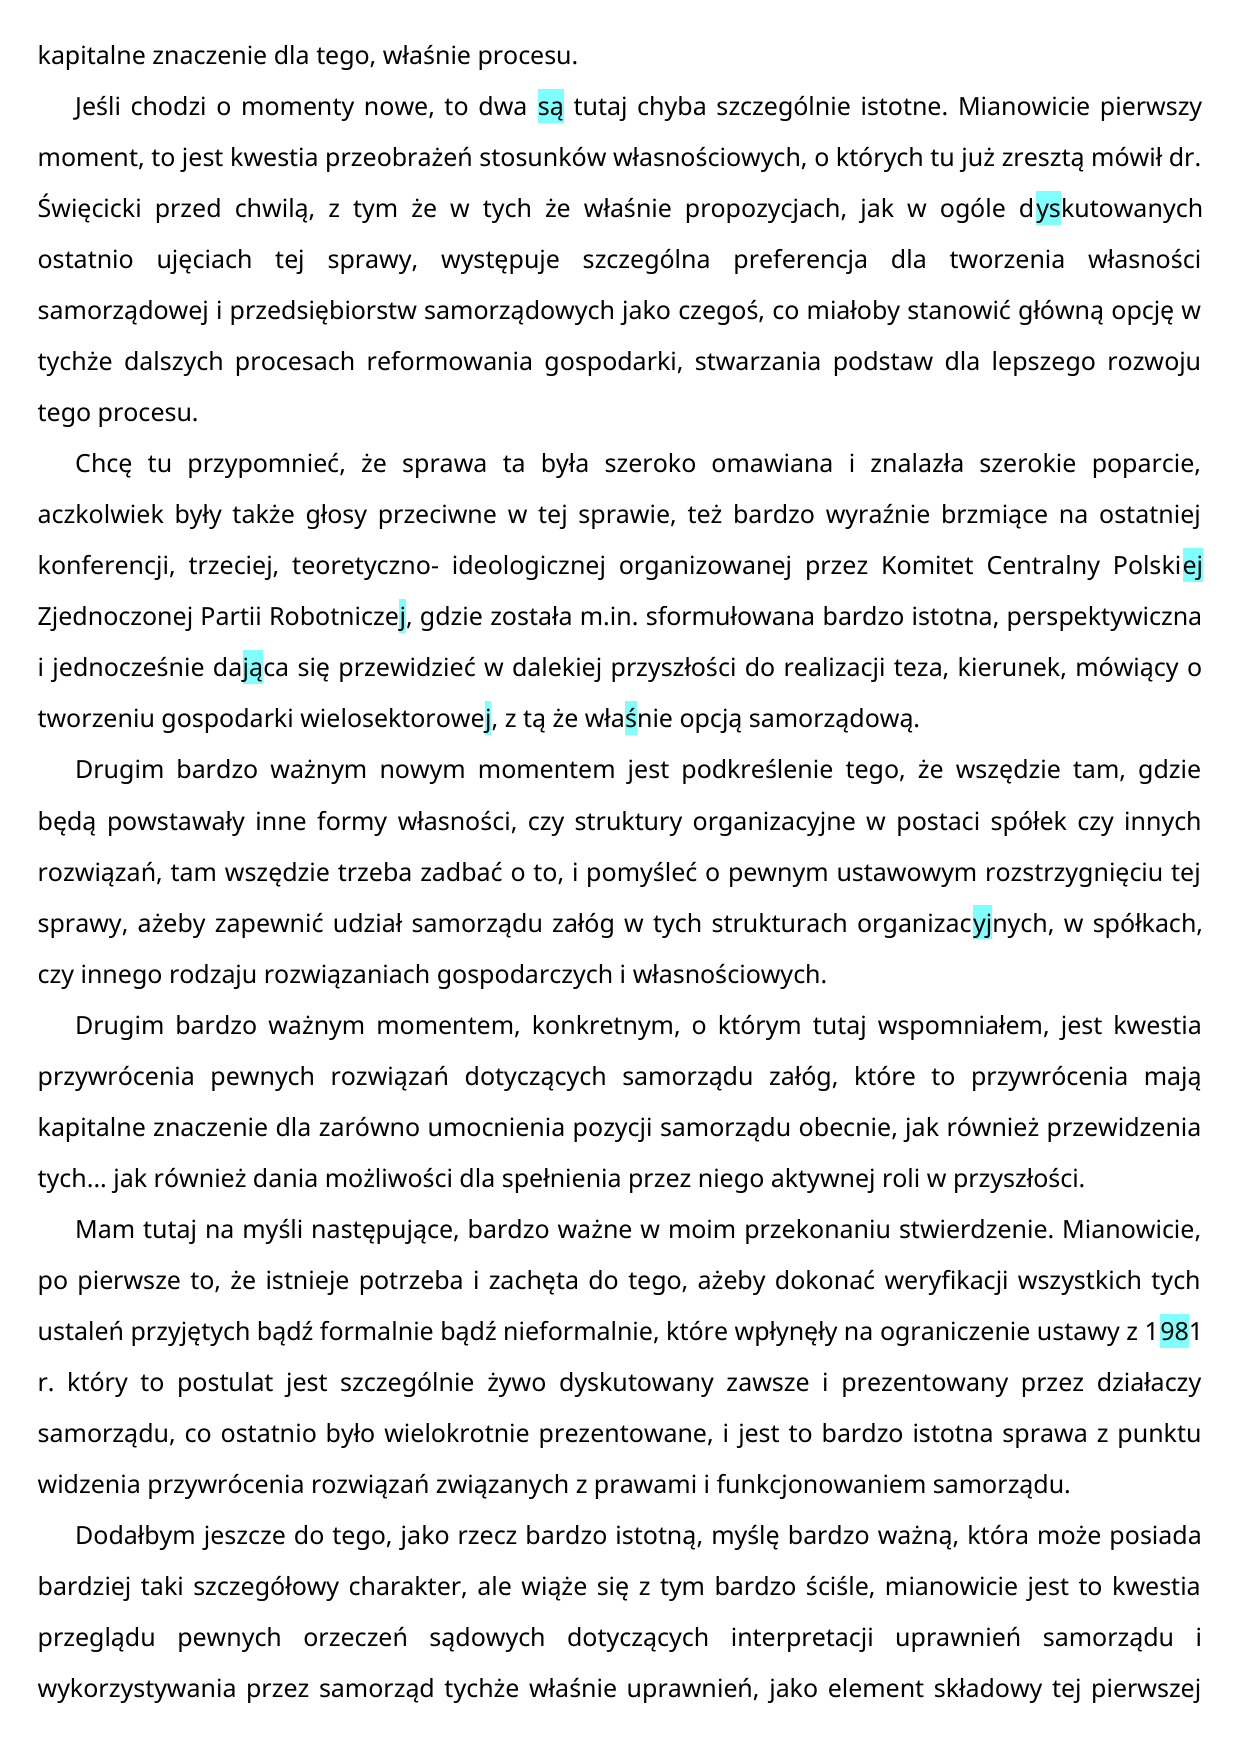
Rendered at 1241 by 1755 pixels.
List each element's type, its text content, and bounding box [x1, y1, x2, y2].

text kapitalne znaczenie dla tego, właśnie procesu. [37, 37, 1203, 72]
text Dodałbym jeszcze do tego, jako rzecz bardzo istotną, myślę bardzo ważną, która może posiada bardziej taki szczegółowy charakter, ale wiąże się z tym bardzo ściśle, mianowicie jest to kwestia przeglądu pewnych orzeczeń sądowych dotyczących interpretacji uprawnień samorządu i wykorzystywania przez samorząd tychże właśnie uprawnień, jako element składowy tej pierwszej [37, 1518, 1203, 1705]
text Chcę tu przypomnieć, że sprawa ta była szeroko omawiana i znalazła szerokie poparcie, aczkolwiek były także głosy przeciwne w tej sprawie, też bardzo wyraźnie brzmiące na ostatniej konferencji, trzeciej, teoretyczno- ideologicznej organizowanej przez Komitet Centralny Polskiej Zjednoczonej Partii Robotniczej, gdzie została m.in. sformułowana bardzo istotna, perspektywiczna i jednocześnie dająca się przewidzieć w dalekiej przyszłości do realizacji teza, kierunek, mówiący o tworzeniu gospodarki wielosektorowej, z tą że właśnie opcją samorządową. [37, 446, 1203, 735]
text Drugim bardzo ważnym nowym momentem jest podkreślenie tego, że wszędzie tam, gdzie będą powstawały inne formy własności, czy struktury organizacyjne w postaci spółek czy innych rozwiązań, tam wszędzie trzeba zadbać o to, i pomyśleć o pewnym ustawowym rozstrzygnięciu tej sprawy, ażeby zapewnić udział samorządu załóg w tych strukturach organizacyjnych, w spółkach, czy innego rodzaju rozwiązaniach gospodarczych i własnościowych. [37, 752, 1203, 990]
text Drugim bardzo ważnym momentem, konkretnym, o którym tutaj wspomniałem, jest kwestia przywrócenia pewnych rozwiązań dotyczących samorządu załóg, które to przywrócenia mają kapitalne znaczenie dla zarówno umocnienia pozycji samorządu obecnie, jak również przewidzenia tych... jak również dania możliwości dla spełnienia przez niego aktywnej roli w przyszłości. [37, 1007, 1203, 1194]
text Jeśli chodzi o momenty nowe, to dwa są tutaj chyba szczególnie istotne. Mianowicie pierwszy moment, to jest kwestia przeobrażeń stosunków własnościowych, o których tu już zresztą mówił dr. Święcicki przed chwilą, z tym że w tych że właśnie propozycjach, jak w ogóle dyskutowanych ostatnio ujęciach tej sprawy, występuje szczególna preferencja dla tworzenia własności samorządowej i przedsiębiorstw samorządowych jako czegoś, co miałoby stanowić główną opcję w tychże dalszych procesach reformowania gospodarki, stwarzania podstaw dla lepszego rozwoju tego procesu. [37, 88, 1203, 429]
text Mam tutaj na myśli następujące, bardzo ważne w moim przekonaniu stwierdzenie. Mianowicie, po pierwsze to, że istnieje potrzeba i zachęta do tego, ażeby dokonać weryfikacji wszystkich tych ustaleń przyjętych bądź formalnie bądź nieformalnie, które wpłynęły na ograniczenie ustawy z 1981 r. który to postulat jest szczególnie żywo dyskutowany zawsze i prezentowany przez działaczy samorządu, co ostatnio było wielokrotnie prezentowane, i jest to bardzo istotna sprawa z punktu widzenia przywrócenia rozwiązań związanych z prawami i funkcjonowaniem samorządu. [37, 1211, 1203, 1501]
